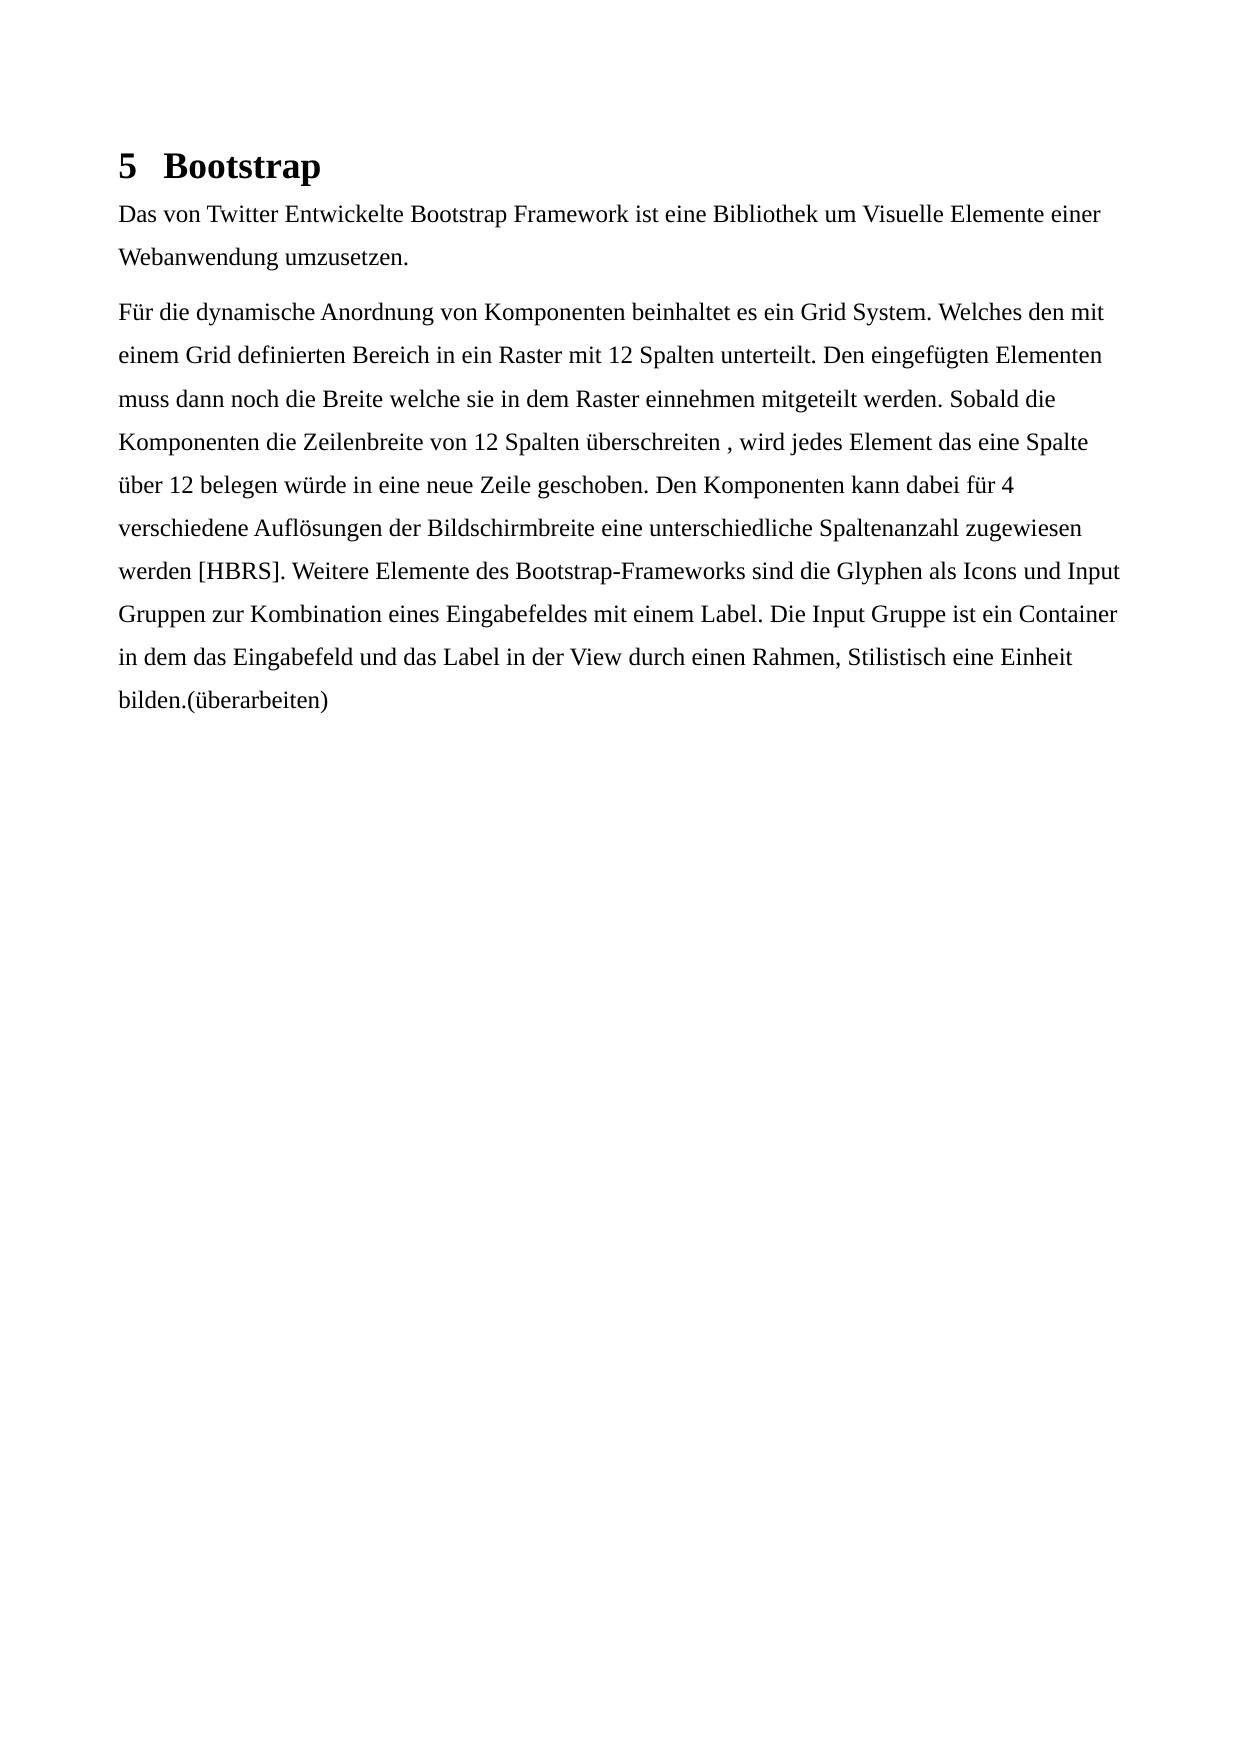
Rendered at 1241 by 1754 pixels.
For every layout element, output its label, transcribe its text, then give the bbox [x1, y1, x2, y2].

subtitle Bootstrap [118, 143, 1122, 186]
text Für die dynamische Anordnung von Komponenten beinhaltet es ein Grid System. Welches den mit einem Grid definierten Bereich in ein Raster mit 12 Spalten unterteilt. Den eingefügten Elementen muss dann noch die Breite welche sie in dem Raster einnehmen mitgeteilt werden. Sobald die Komponenten die Zeilenbreite von 12 Spalten überschreiten , wird jedes Element das eine Spalte über 12 belegen würde in eine neue Zeile geschoben. Den Komponenten kann dabei für 4 verschiedene Auflösungen der Bildschirmbreite eine unterschiedliche Spaltenanzahl zugewiesen werden [HBRS]. Weitere Elemente des Bootstrap-Frameworks sind die Glyphen als Icons und Input Gruppen zur Kombination eines Eingabefeldes mit einem Label. Die Input Gruppe ist ein Container in dem das Eingabefeld und das Label in der View durch einen Rahmen, Stilistisch eine Einheit bilden.(überarbeiten) [118, 297, 1122, 714]
text Das von Twitter Entwickelte Bootstrap Framework ist eine Bibliothek um Visuelle Elemente einer Webanwendung umzusetzen. [118, 199, 1122, 271]
